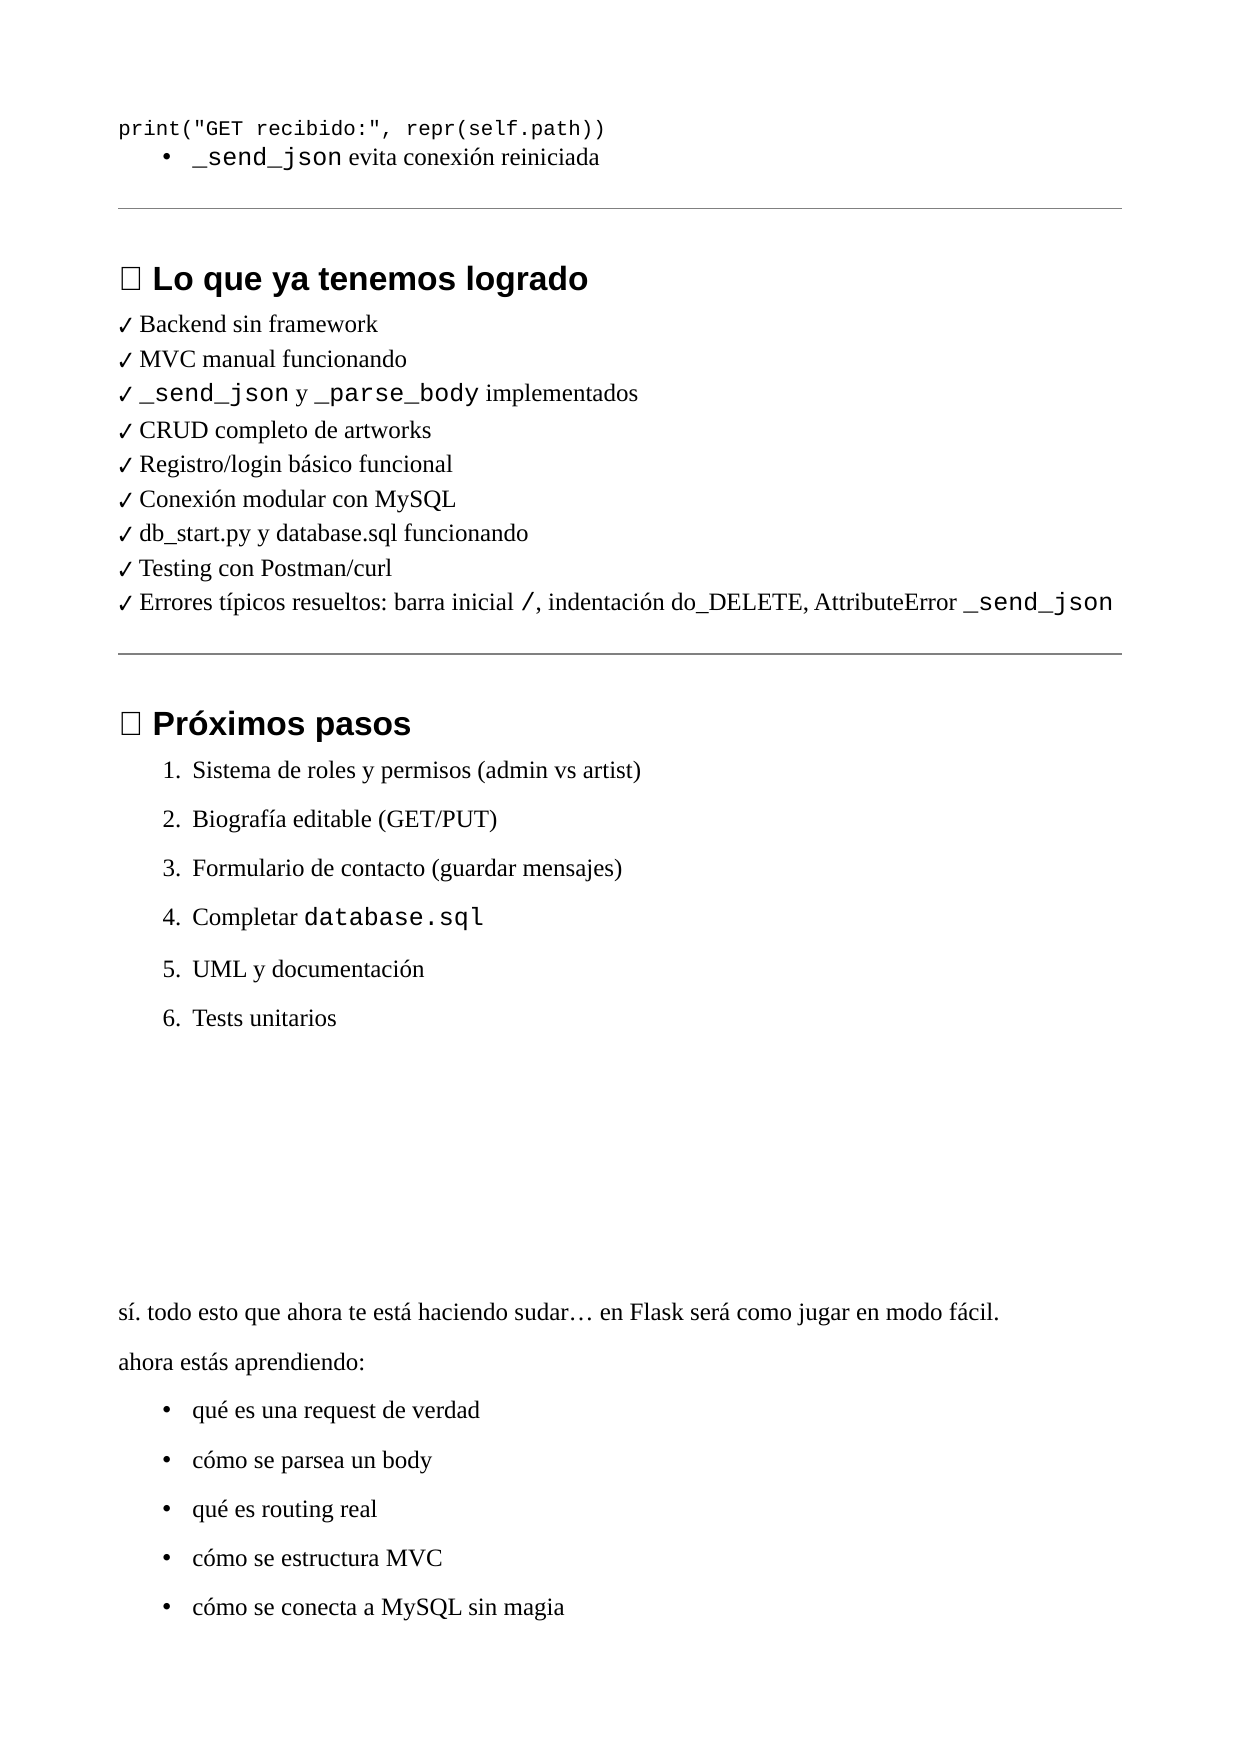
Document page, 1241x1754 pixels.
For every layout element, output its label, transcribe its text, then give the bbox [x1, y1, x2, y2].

list cómo se conecta a MySQL sin magia [162, 1592, 1122, 1621]
list cómo se estructura MVC [162, 1543, 1122, 1572]
text ✔ Backend sin framework ✔ MVC manual funcionando ✔ _send_json y _parse_body implementados ✔ CRUD completo de artworks ✔ Registro/login básico funcional ✔ Conexión modular con MySQL ✔ db_start.py y database.sql funcionando ✔ Testing con Postman/curl ✔ Errores típicos resueltos: barra inicial /, indentación do_DELETE, AttributeError _send_json [118, 309, 1122, 618]
list _send_json evita conexión reiniciada [162, 142, 1122, 173]
text print("GET recibido:", repr(self.path)) [118, 118, 1122, 142]
list Completar database.sql [162, 902, 1122, 933]
subtitle 🔜 Próximos pasos [118, 704, 1122, 743]
list UML y documentación [162, 954, 1122, 983]
list Tests unitarios [162, 1003, 1122, 1032]
list Biografía editable (GET/PUT) [162, 804, 1122, 833]
text ahora estás aprendiendo: [118, 1347, 1122, 1375]
list qué es una request de verdad [162, 1396, 1122, 1424]
subtitle 🧠 Lo que ya tenemos logrado [118, 258, 1122, 297]
list Sistema de roles y permisos (admin vs artist) [162, 755, 1122, 784]
list Formulario de contacto (guardar mensajes) [162, 853, 1122, 882]
text sí. todo esto que ahora te está haciendo sudar… en Flask será como jugar en modo fácil. [118, 1297, 1122, 1326]
list qué es routing real [162, 1494, 1122, 1522]
list cómo se parsea un body [162, 1445, 1122, 1473]
